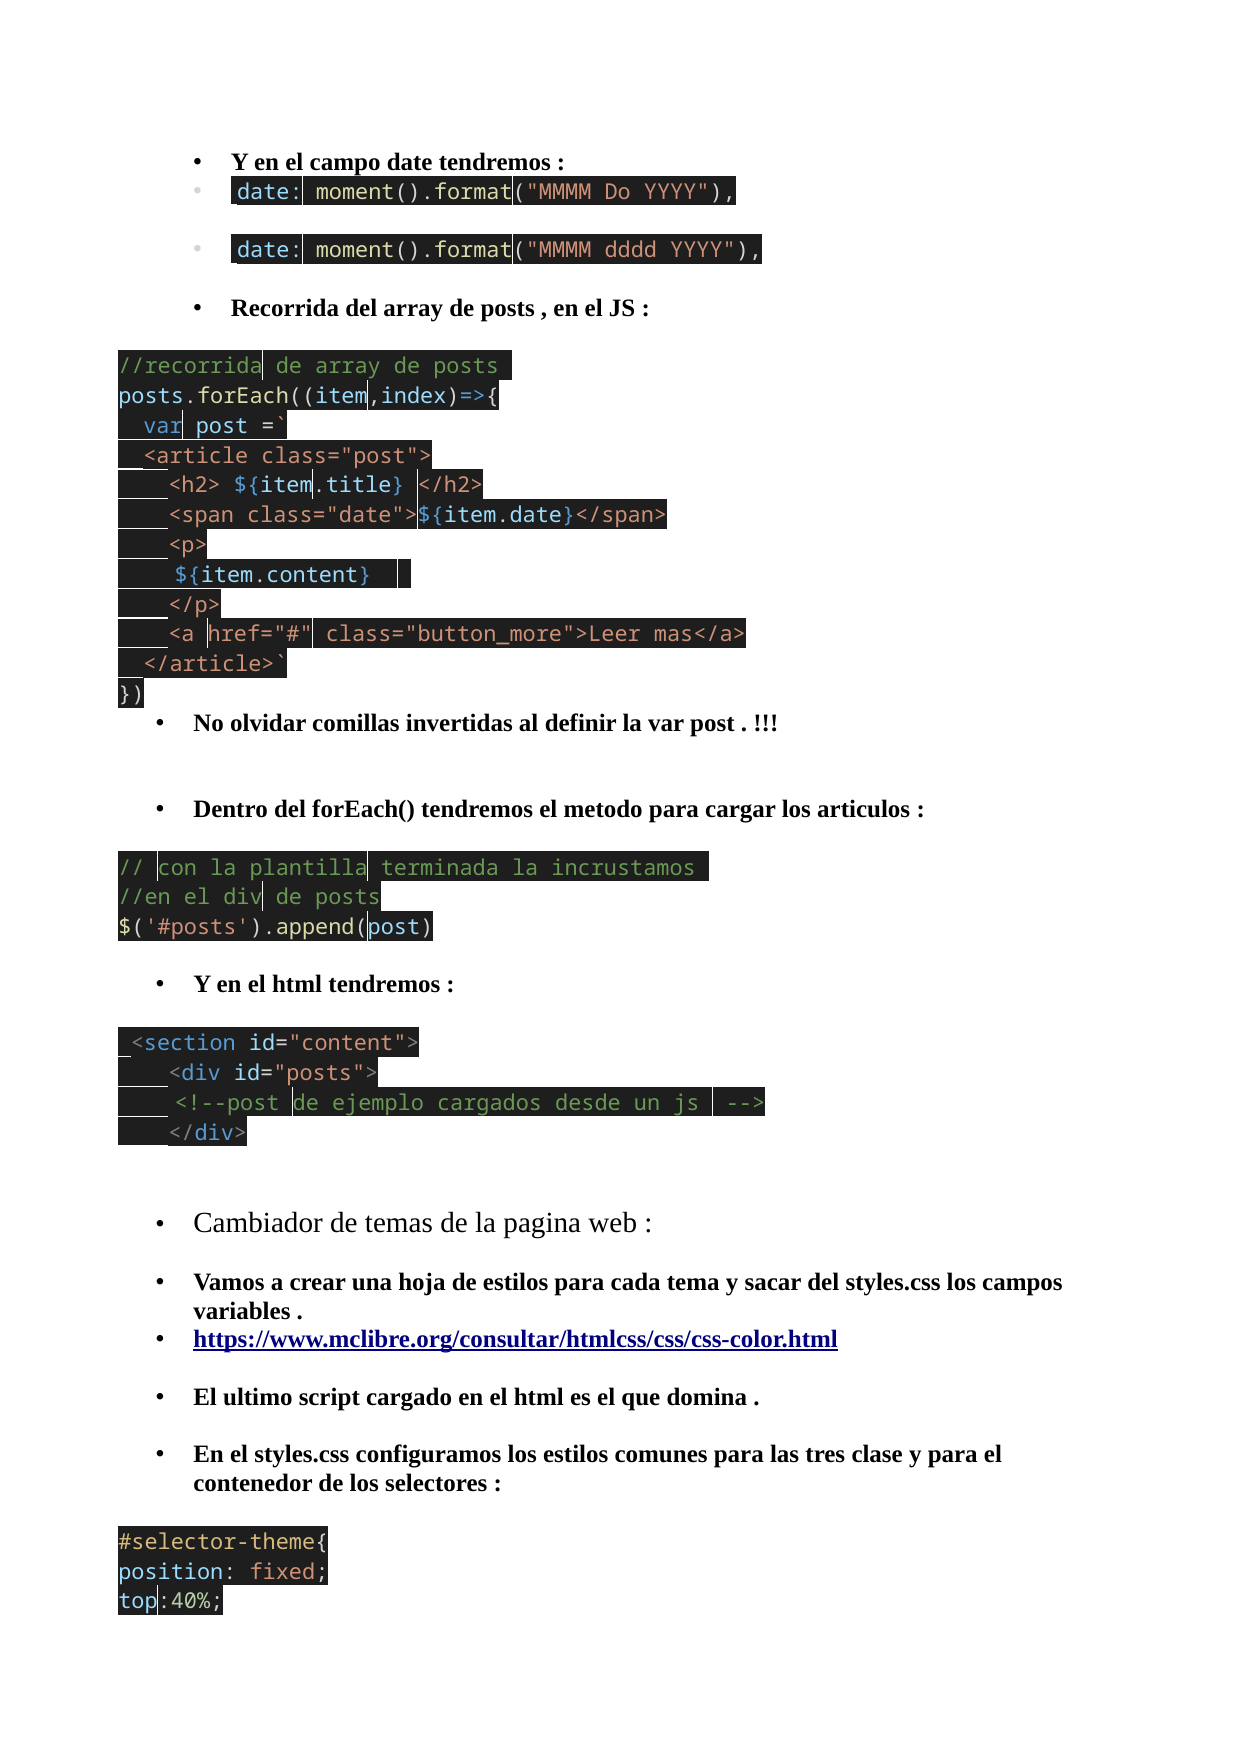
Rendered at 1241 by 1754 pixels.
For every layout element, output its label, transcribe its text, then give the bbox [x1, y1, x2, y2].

list El ultimo script cargado en el html es el que domina . [156, 1382, 1122, 1411]
list Dentro del forEach() tendremos el metodo para cargar los articulos : [156, 794, 1122, 823]
list Y en el campo date tendremos : [193, 147, 1122, 176]
text top:40%; [118, 1585, 1122, 1615]
list Vamos a crear una hoja de estilos para cada tema y sacar del styles.css los campos variables . [156, 1267, 1122, 1324]
text <section id="content"> [118, 1027, 1122, 1057]
text <article class="post"> [118, 439, 1122, 469]
list date: moment().format("MMMM Do YYYY"), [193, 176, 1122, 205]
list Y en el html tendremos : [156, 969, 1122, 998]
text <!--post de ejemplo cargados desde un js --> [118, 1087, 1122, 1116]
list Cambiador de temas de la pagina web : [156, 1205, 1122, 1238]
list https://www.mclibre.org/consultar/htmlcss/css/css-color.html [156, 1324, 1122, 1353]
text ${item.content} [118, 559, 1122, 588]
text //recorrida de array de posts [118, 350, 1122, 380]
text var post =` [118, 410, 1122, 439]
list En el styles.css configuramos los estilos comunes para las tres clase y para el contenedor de los selectores : [156, 1439, 1122, 1497]
text position: fixed; [118, 1556, 1122, 1585]
list No olvidar comillas invertidas al definir la var post . !!! [156, 708, 1122, 736]
list Recorrida del array de posts , en el JS : [193, 293, 1122, 321]
text posts.forEach((item,index)=>{ [118, 380, 1122, 410]
text }) [118, 678, 1122, 708]
list date: moment().format("MMMM dddd YYYY"), [193, 234, 1122, 264]
text </article>` [118, 648, 1122, 678]
text $('#posts').append(post) [118, 911, 1122, 941]
text <span class="date">${item.date}</span> [118, 499, 1122, 529]
text <p> [118, 529, 1122, 559]
text //en el div de posts [118, 881, 1122, 911]
text // con la plantilla terminada la incrustamos [118, 851, 1122, 881]
text <a href="#" class="button_more">Leer mas</a> [118, 618, 1122, 648]
text #selector-theme{ [118, 1526, 1122, 1556]
text </p> [118, 588, 1122, 618]
text </div> [118, 1116, 1122, 1146]
text <div id="posts"> [118, 1057, 1122, 1087]
text <h2> ${item.title} </h2> [118, 469, 1122, 499]
